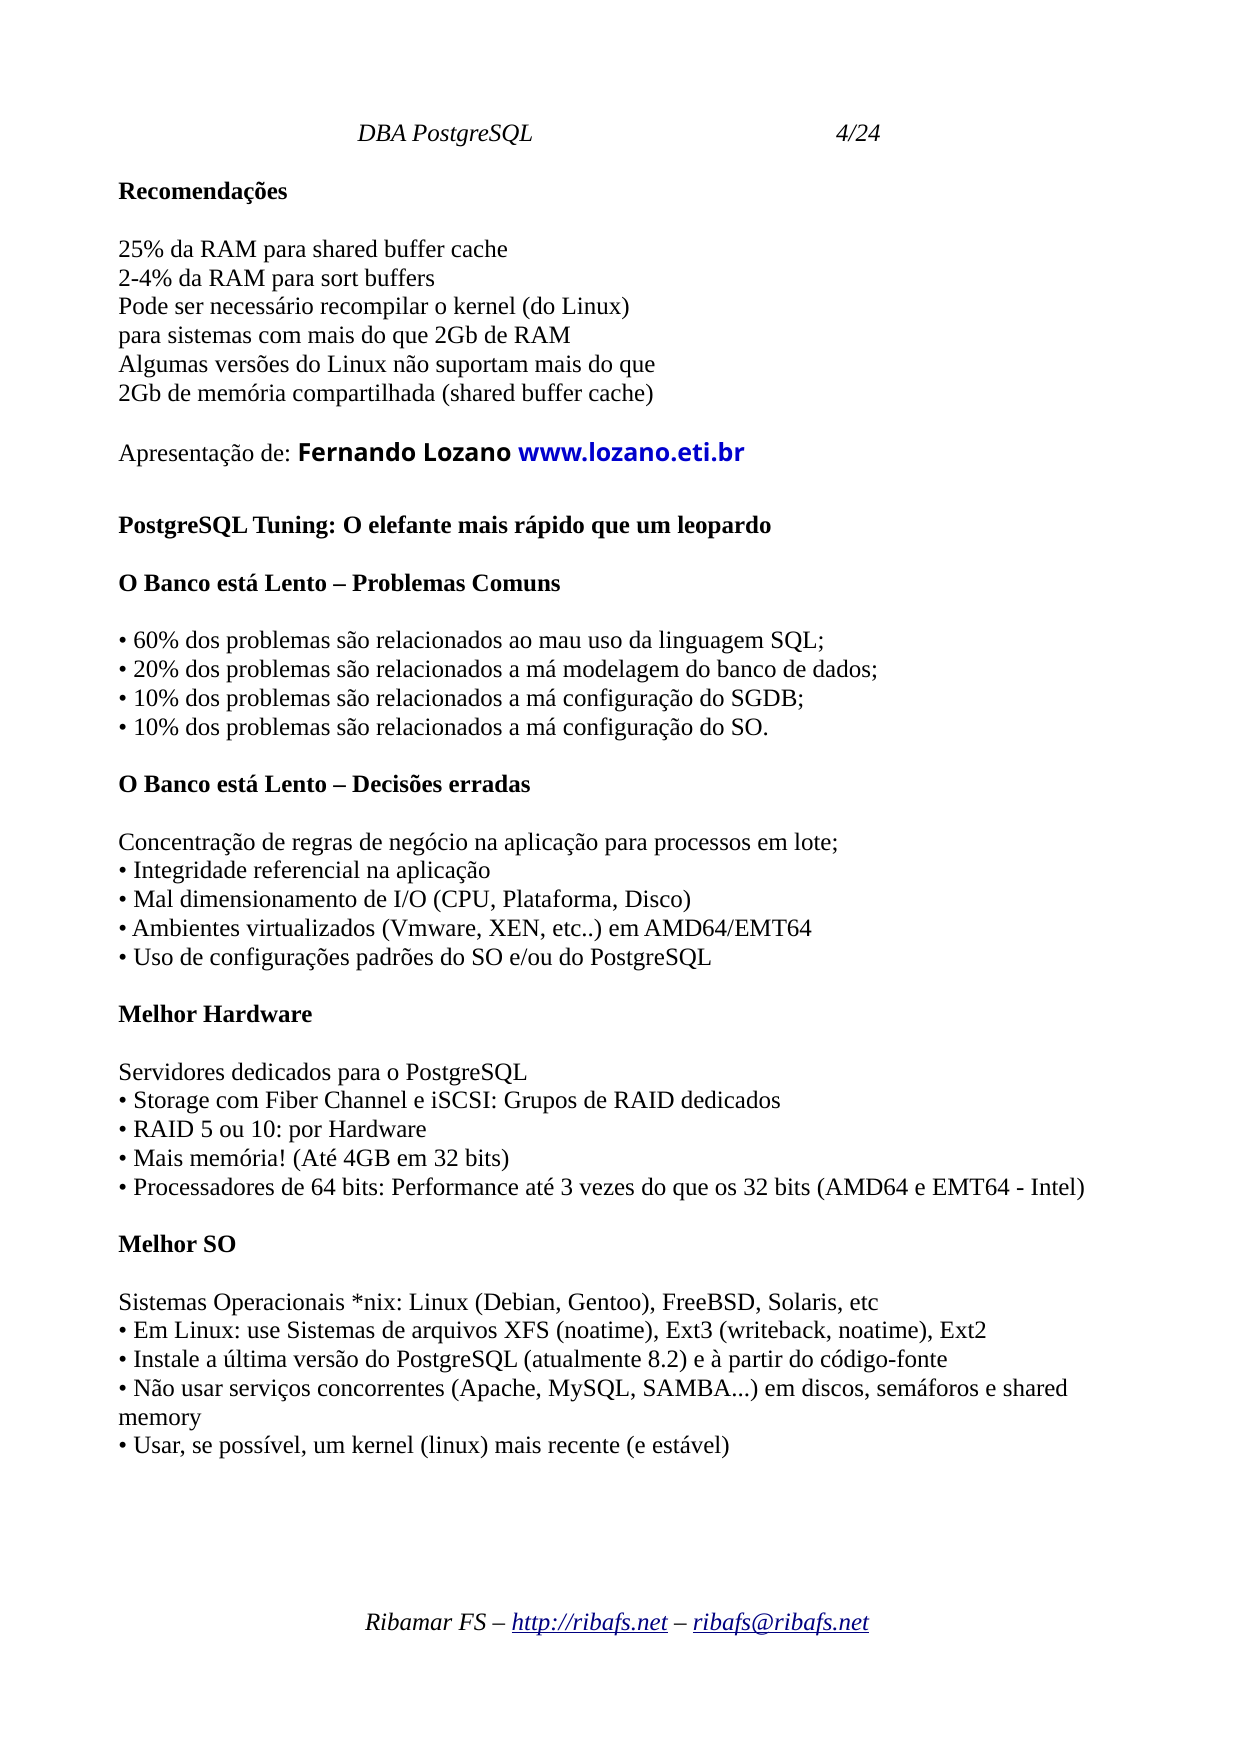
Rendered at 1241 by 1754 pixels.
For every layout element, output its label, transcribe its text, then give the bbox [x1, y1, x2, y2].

text 2-4% da RAM para sort buffers [118, 263, 1122, 291]
text • Ambientes virtualizados (Vmware, XEN, etc..) em AMD64/EMT64 [118, 913, 1122, 942]
text Recomendações [118, 176, 1122, 205]
text 25% da RAM para shared buffer cache [118, 234, 1122, 263]
text • 10% dos problemas são relacionados a má configuração do SGDB; [118, 683, 1122, 712]
text • 20% dos problemas são relacionados a má modelagem do banco de dados; [118, 654, 1122, 683]
text • 10% dos problemas são relacionados a má configuração do SO. [118, 712, 1122, 740]
text O Banco está Lento – Problemas Comuns [118, 568, 1122, 597]
text O Banco está Lento – Decisões erradas [118, 769, 1122, 798]
text 2Gb de memória compartilhada (shared buffer cache) [118, 378, 1122, 406]
text • Em Linux: use Sistemas de arquivos XFS (noatime), Ext3 (writeback, noatime), Ext2 [118, 1315, 1122, 1344]
text • Instale a última versão do PostgreSQL (atualmente 8.2) e à partir do código-fonte [118, 1344, 1122, 1373]
text • Usar, se possível, um kernel (linux) mais recente (e estável) [118, 1430, 1122, 1459]
text • Mal dimensionamento de I/O (CPU, Plataforma, Disco) [118, 884, 1122, 913]
text Apresentação de: Fernando Lozano www.lozano.eti.br [118, 435, 1122, 469]
text • Não usar serviços concorrentes (Apache, MySQL, SAMBA...) em discos, semáforos e shared memory [118, 1373, 1122, 1430]
text Algumas versões do Linux não suportam mais do que [118, 349, 1122, 378]
text Concentração de regras de negócio na aplicação para processos em lote; [118, 827, 1122, 855]
text para sistemas com mais do que 2Gb de RAM [118, 320, 1122, 349]
text Melhor SO [118, 1229, 1122, 1258]
text • Uso de configurações padrões do SO e/ou do PostgreSQL [118, 942, 1122, 970]
text Melhor Hardware [118, 999, 1122, 1028]
text • Integridade referencial na aplicação [118, 855, 1122, 884]
text Sistemas Operacionais *nix: Linux (Debian, Gentoo), FreeBSD, Solaris, etc [118, 1287, 1122, 1315]
text • RAID 5 ou 10: por Hardware [118, 1114, 1122, 1143]
text Pode ser necessário recompilar o kernel (do Linux) [118, 291, 1122, 320]
text PostgreSQL Tuning: O elefante mais rápido que um leopardo [118, 510, 1122, 539]
text • Mais memória! (Até 4GB em 32 bits) [118, 1143, 1122, 1172]
text • Processadores de 64 bits: Performance até 3 vezes do que os 32 bits (AMD64 e EMT64 - Intel) [118, 1172, 1122, 1200]
text • 60% dos problemas são relacionados ao mau uso da linguagem SQL; [118, 625, 1122, 654]
text • Storage com Fiber Channel e iSCSI: Grupos de RAID dedicados [118, 1085, 1122, 1114]
text Servidores dedicados para o PostgreSQL [118, 1057, 1122, 1085]
